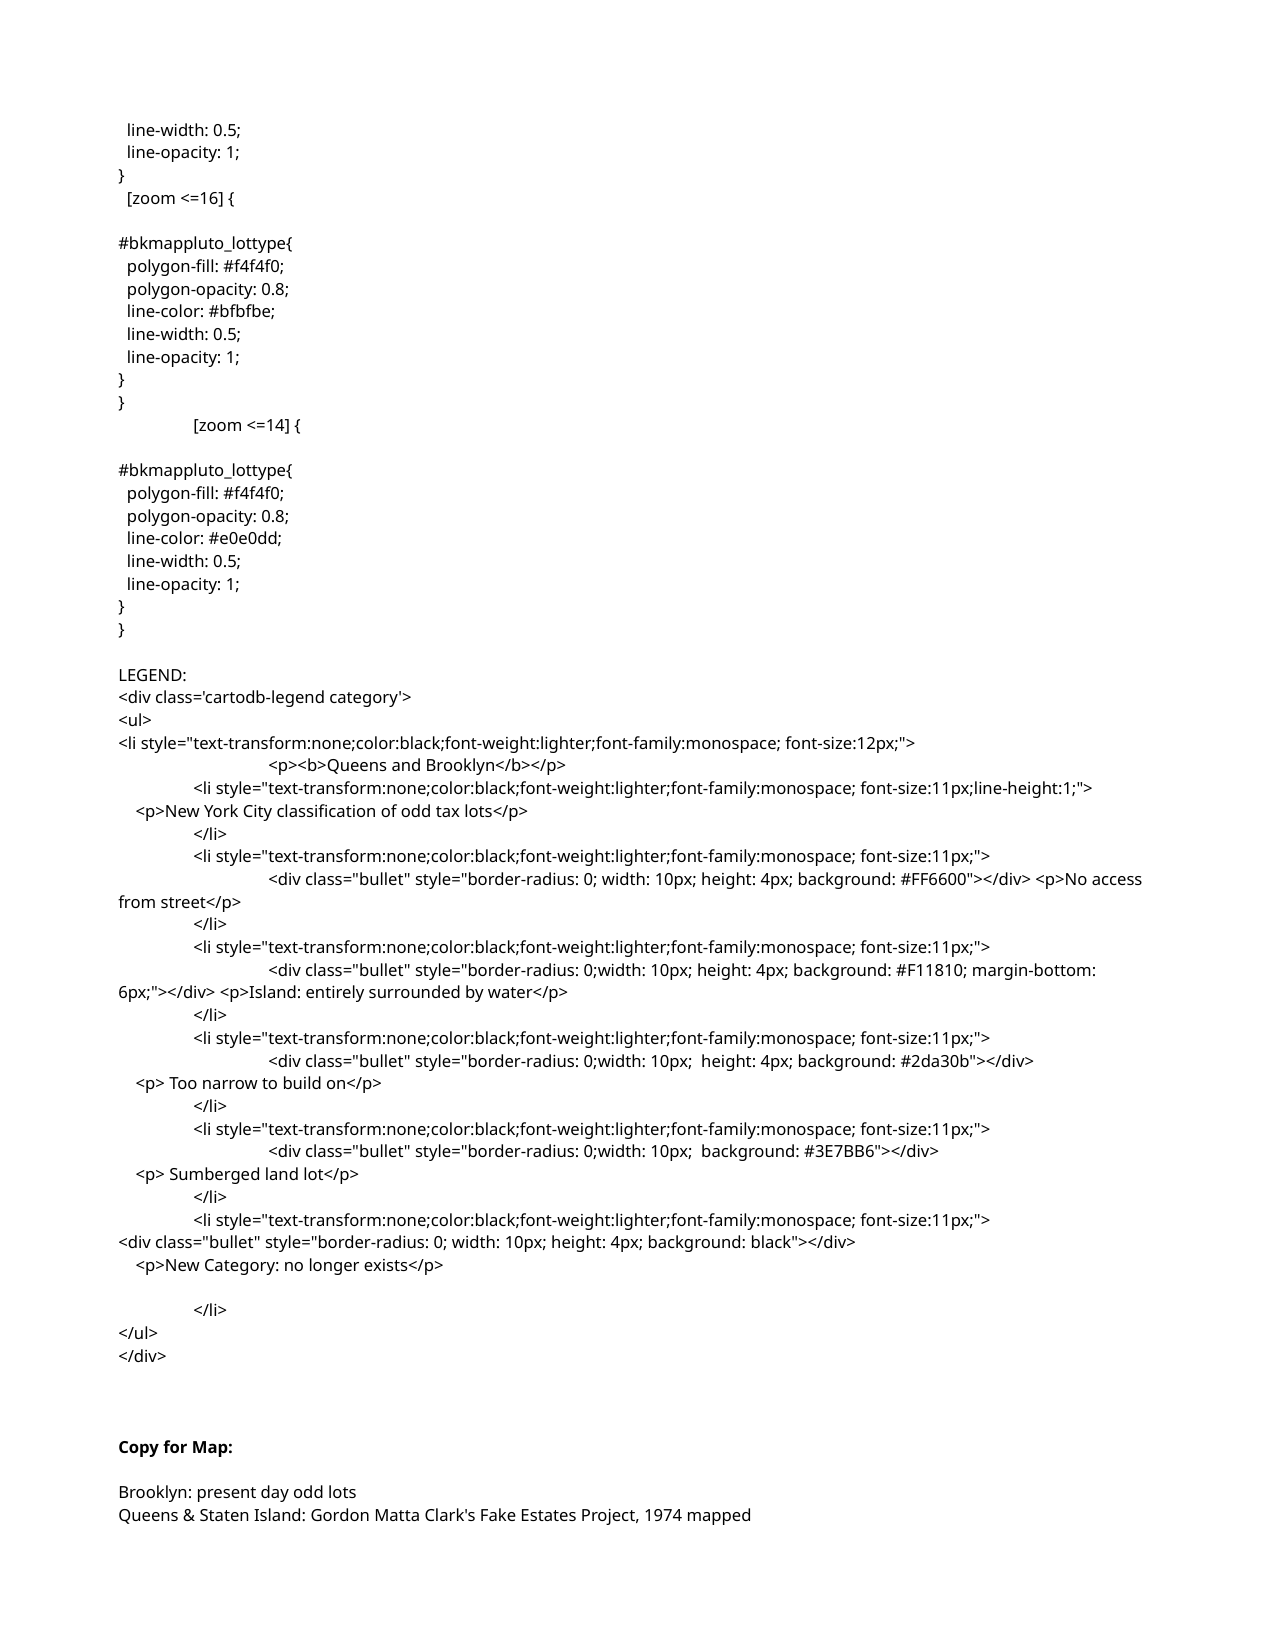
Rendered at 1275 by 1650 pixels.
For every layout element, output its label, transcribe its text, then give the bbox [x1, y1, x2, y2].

text </li> [118, 822, 1157, 845]
text </div> [118, 1344, 1157, 1367]
text [zoom <=16] { [118, 186, 1157, 209]
text } [118, 391, 1157, 413]
text line-width: 0.5; [118, 549, 1157, 572]
text <div class="bullet" style="border-radius: 0; width: 10px; height: 4px; background: #FF6600"></div> <p>No access from street</p> [118, 867, 1157, 913]
text line-width: 0.5; [118, 322, 1157, 345]
text </li> [118, 1004, 1157, 1026]
text line-color: #e0e0dd; [118, 527, 1157, 549]
text <li style="text-transform:none;color:black;font-weight:lighter;font-family:monospace; font-size:11px;"> [118, 845, 1157, 867]
text </ul> [118, 1322, 1157, 1344]
text } [118, 595, 1157, 618]
text polygon-opacity: 0.8; [118, 504, 1157, 527]
text <li style="text-transform:none;color:black;font-weight:lighter;font-family:monospace; font-size:11px;line-height:1;"> [118, 777, 1157, 799]
text <div class="bullet" style="border-radius: 0;width: 10px; height: 4px; background: #F11810; margin-bottom: 6px;"></div> <p>Island: entirely surrounded by water</p> [118, 958, 1157, 1004]
text <p> Sumberged land lot</p> [118, 1163, 1157, 1185]
text line-opacity: 1; [118, 572, 1157, 595]
text #bkmappluto_lottype{ [118, 459, 1157, 481]
text [zoom <=14] { [118, 413, 1157, 436]
text <li style="text-transform:none;color:black;font-weight:lighter;font-family:monospace; font-size:11px;"> [118, 1026, 1157, 1049]
text line-width: 0.5; [118, 118, 1157, 141]
text } [118, 618, 1157, 640]
text <p><b>Queens and Brooklyn</b></p> [118, 754, 1157, 777]
text <p> Too narrow to build on</p> [118, 1072, 1157, 1094]
text <li style="text-transform:none;color:black;font-weight:lighter;font-family:monospace; font-size:11px;"> [118, 1117, 1157, 1140]
text </li> [118, 1094, 1157, 1117]
text <div class="bullet" style="border-radius: 0; width: 10px; height: 4px; background: black"></div> [118, 1231, 1157, 1253]
text polygon-opacity: 0.8; [118, 277, 1157, 300]
text <li style="text-transform:none;color:black;font-weight:lighter;font-family:monospace; font-size:11px;"> [118, 1208, 1157, 1231]
text <div class="bullet" style="border-radius: 0;width: 10px; background: #3E7BB6"></div> [118, 1140, 1157, 1163]
text <ul> [118, 708, 1157, 731]
text line-opacity: 1; [118, 141, 1157, 163]
text #bkmappluto_lottype{ [118, 232, 1157, 254]
text Copy for Map: [118, 1435, 1157, 1458]
text <li style="text-transform:none;color:black;font-weight:lighter;font-family:monospace; font-size:12px;"> [118, 731, 1157, 754]
text LEGEND: <div class='cartodb-legend category'> [118, 663, 1157, 708]
text <li style="text-transform:none;color:black;font-weight:lighter;font-family:monospace; font-size:11px;"> [118, 936, 1157, 958]
text } [118, 163, 1157, 186]
text } [118, 368, 1157, 391]
text <div class="bullet" style="border-radius: 0;width: 10px; height: 4px; background: #2da30b"></div> [118, 1049, 1157, 1072]
text </li> [118, 1185, 1157, 1208]
text </li> [118, 913, 1157, 936]
text polygon-fill: #f4f4f0; [118, 481, 1157, 504]
text <p>New Category: no longer exists</p> [118, 1253, 1157, 1276]
text line-color: #bfbfbe; [118, 300, 1157, 322]
text <p>New York City classification of odd tax lots</p> [118, 799, 1157, 822]
text line-opacity: 1; [118, 345, 1157, 368]
text Queens & Staten Island: Gordon Matta Clark's Fake Estates Project, 1974 mapped [118, 1503, 1157, 1526]
text polygon-fill: #f4f4f0; [118, 254, 1157, 277]
text Brooklyn: present day odd lots [118, 1481, 1157, 1503]
text </li> [118, 1299, 1157, 1322]
